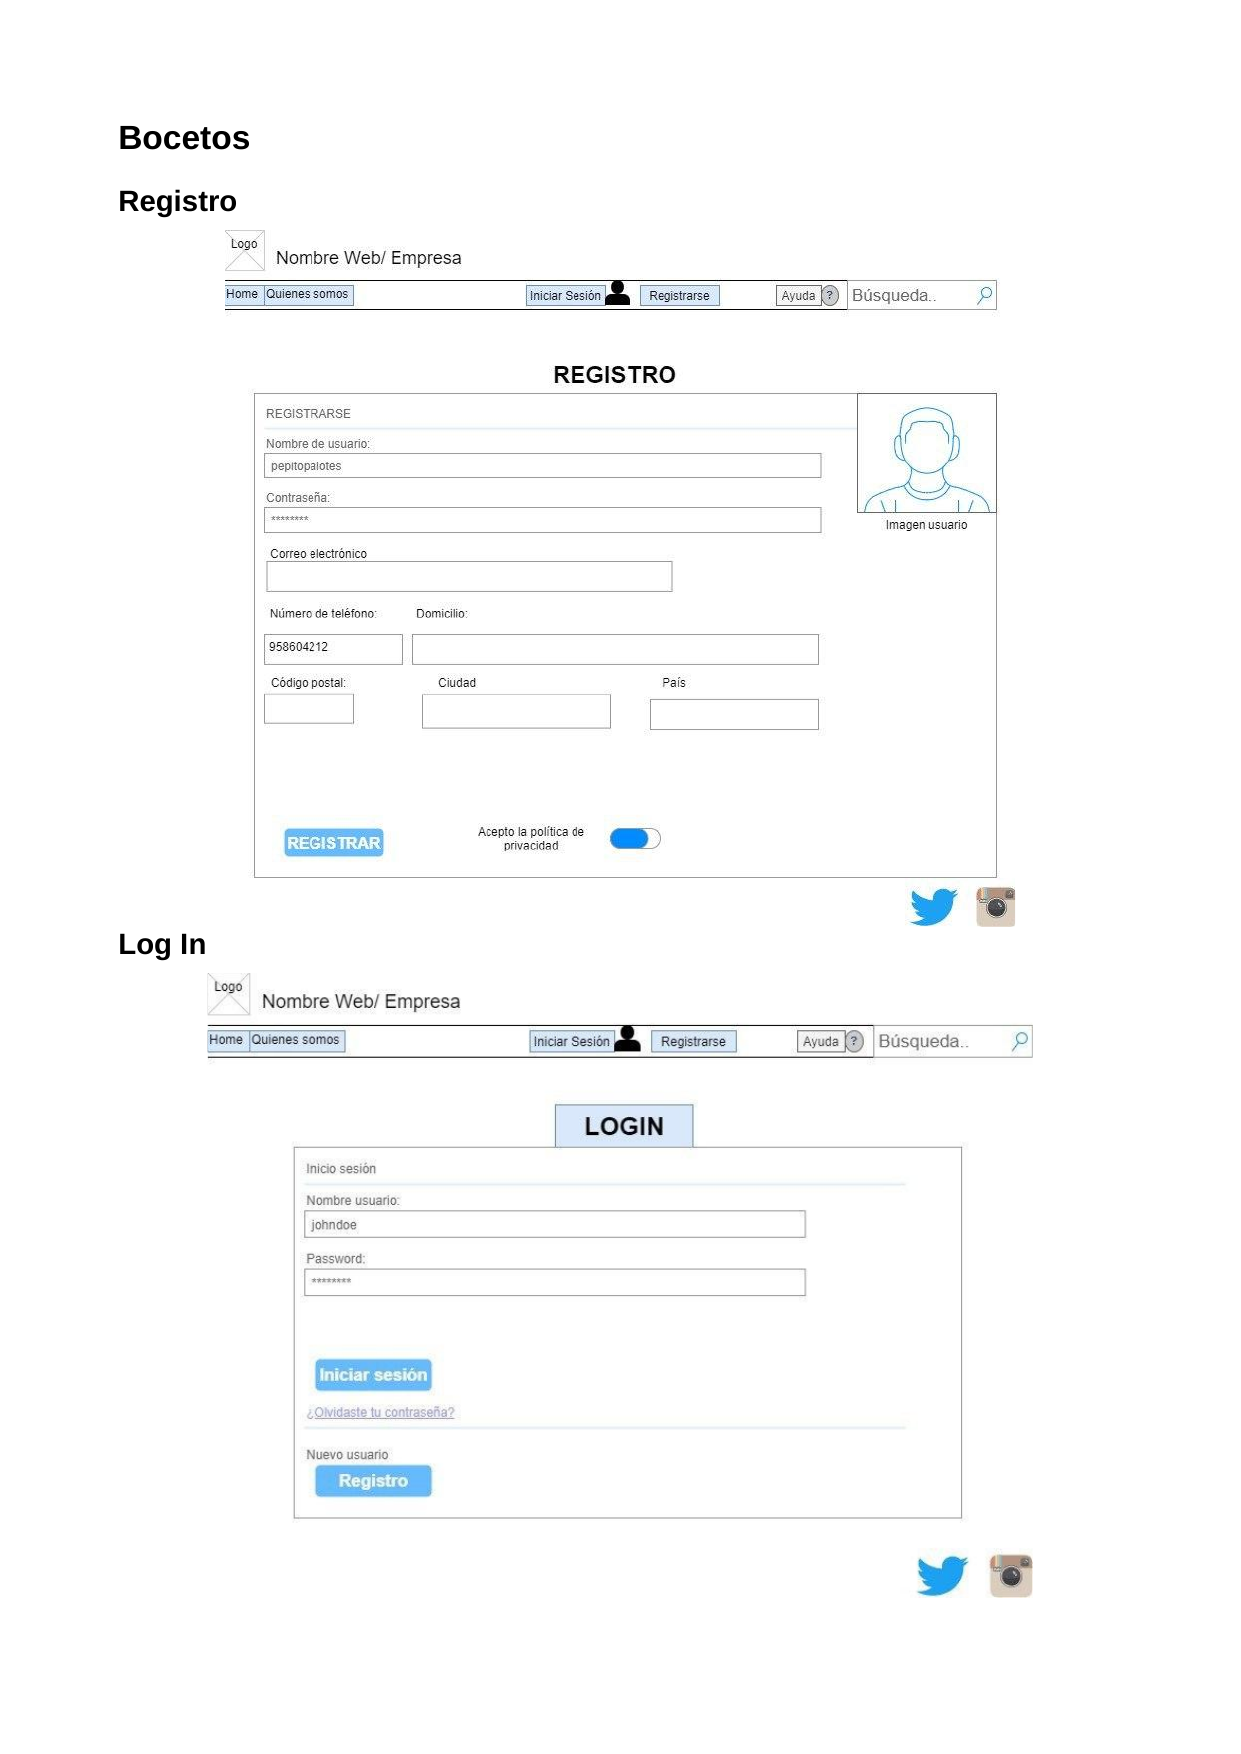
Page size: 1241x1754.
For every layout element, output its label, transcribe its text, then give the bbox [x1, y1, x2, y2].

subtitle Log In [118, 245, 1122, 961]
picture [225, 230, 1016, 927]
subtitle Bocetos [118, 118, 1122, 157]
subtitle Registro [118, 184, 1122, 218]
picture [207, 973, 1033, 1598]
